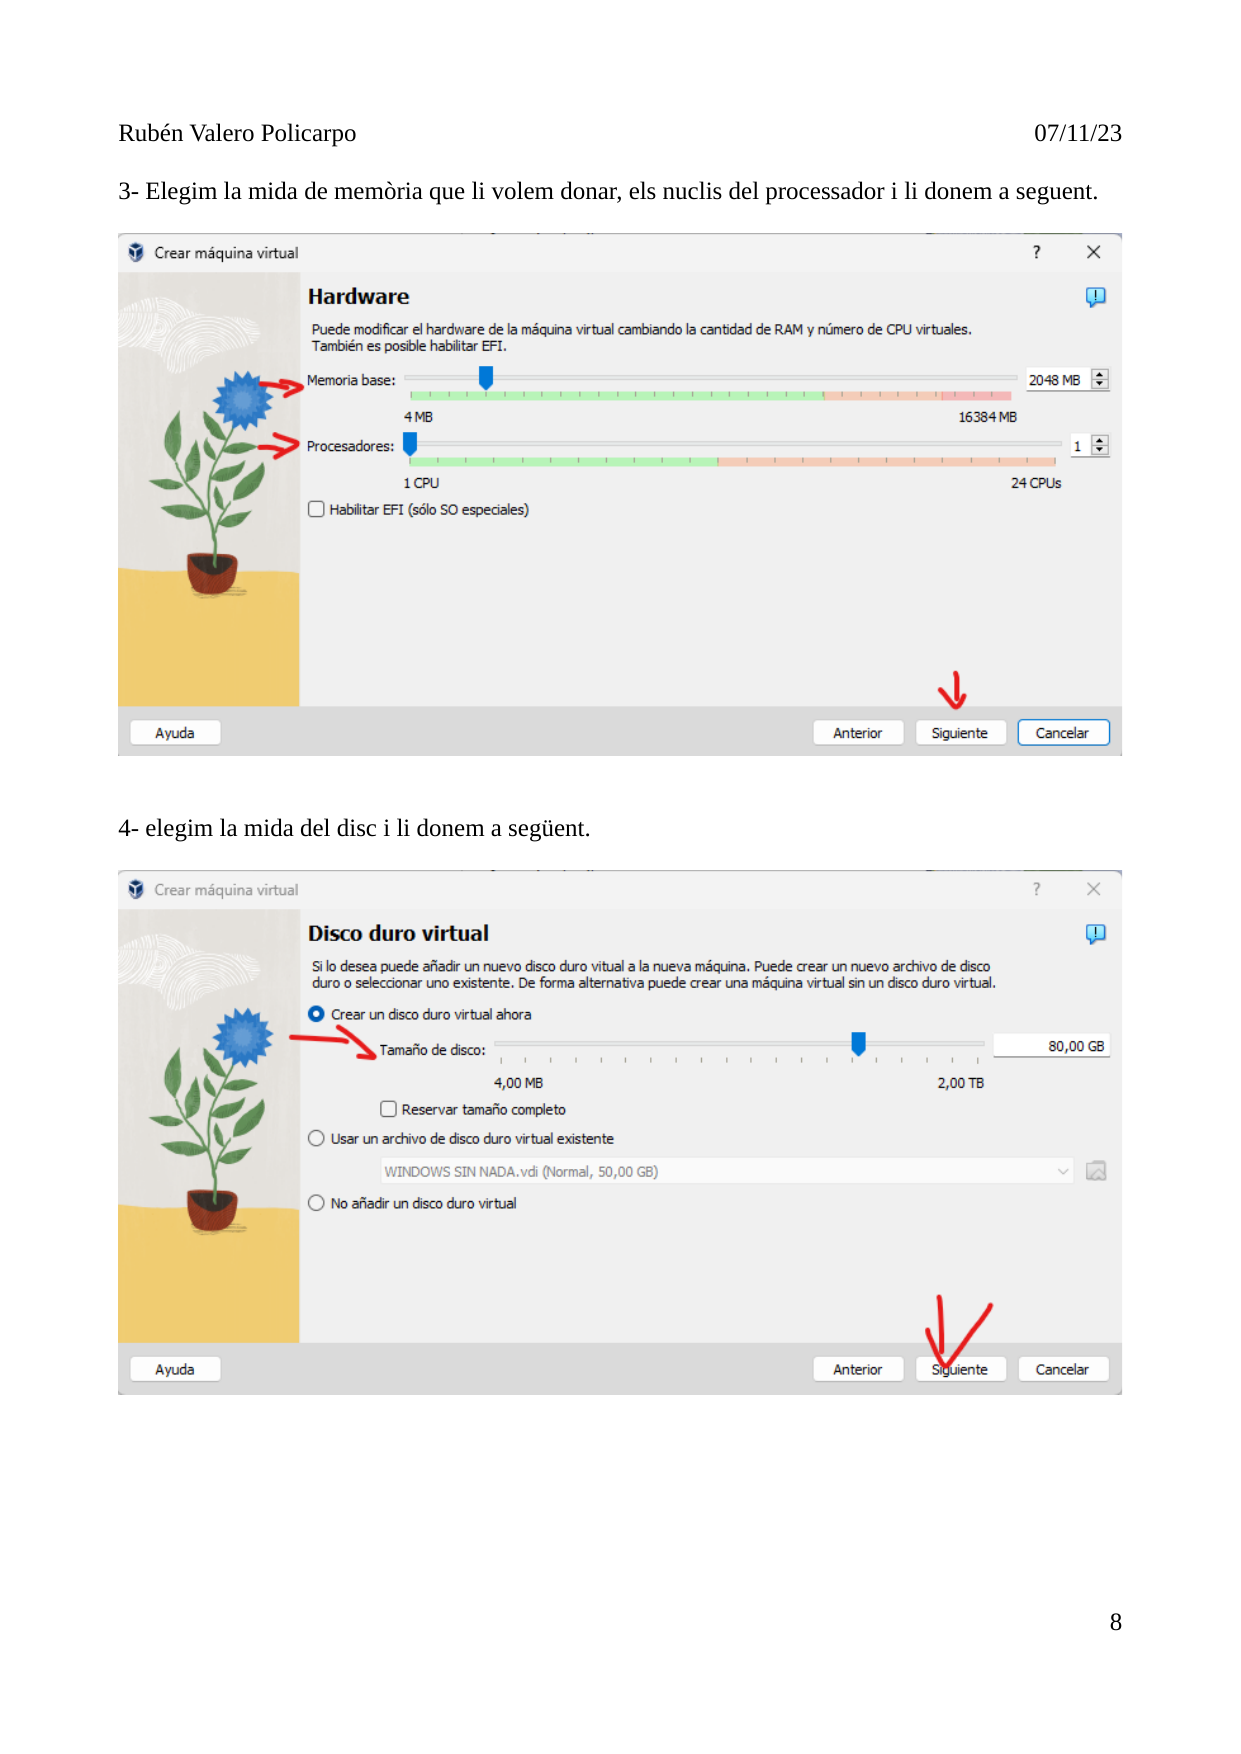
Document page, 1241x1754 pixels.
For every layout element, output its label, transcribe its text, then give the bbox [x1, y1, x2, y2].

picture [118, 233, 1123, 756]
text 4- elegim la mida del disc i li donem a següent. [118, 813, 1122, 842]
picture [118, 870, 1123, 1395]
text 3- Elegim la mida de memòria que li volem donar, els nuclis del processador i li donem a seguent. [118, 176, 1122, 205]
